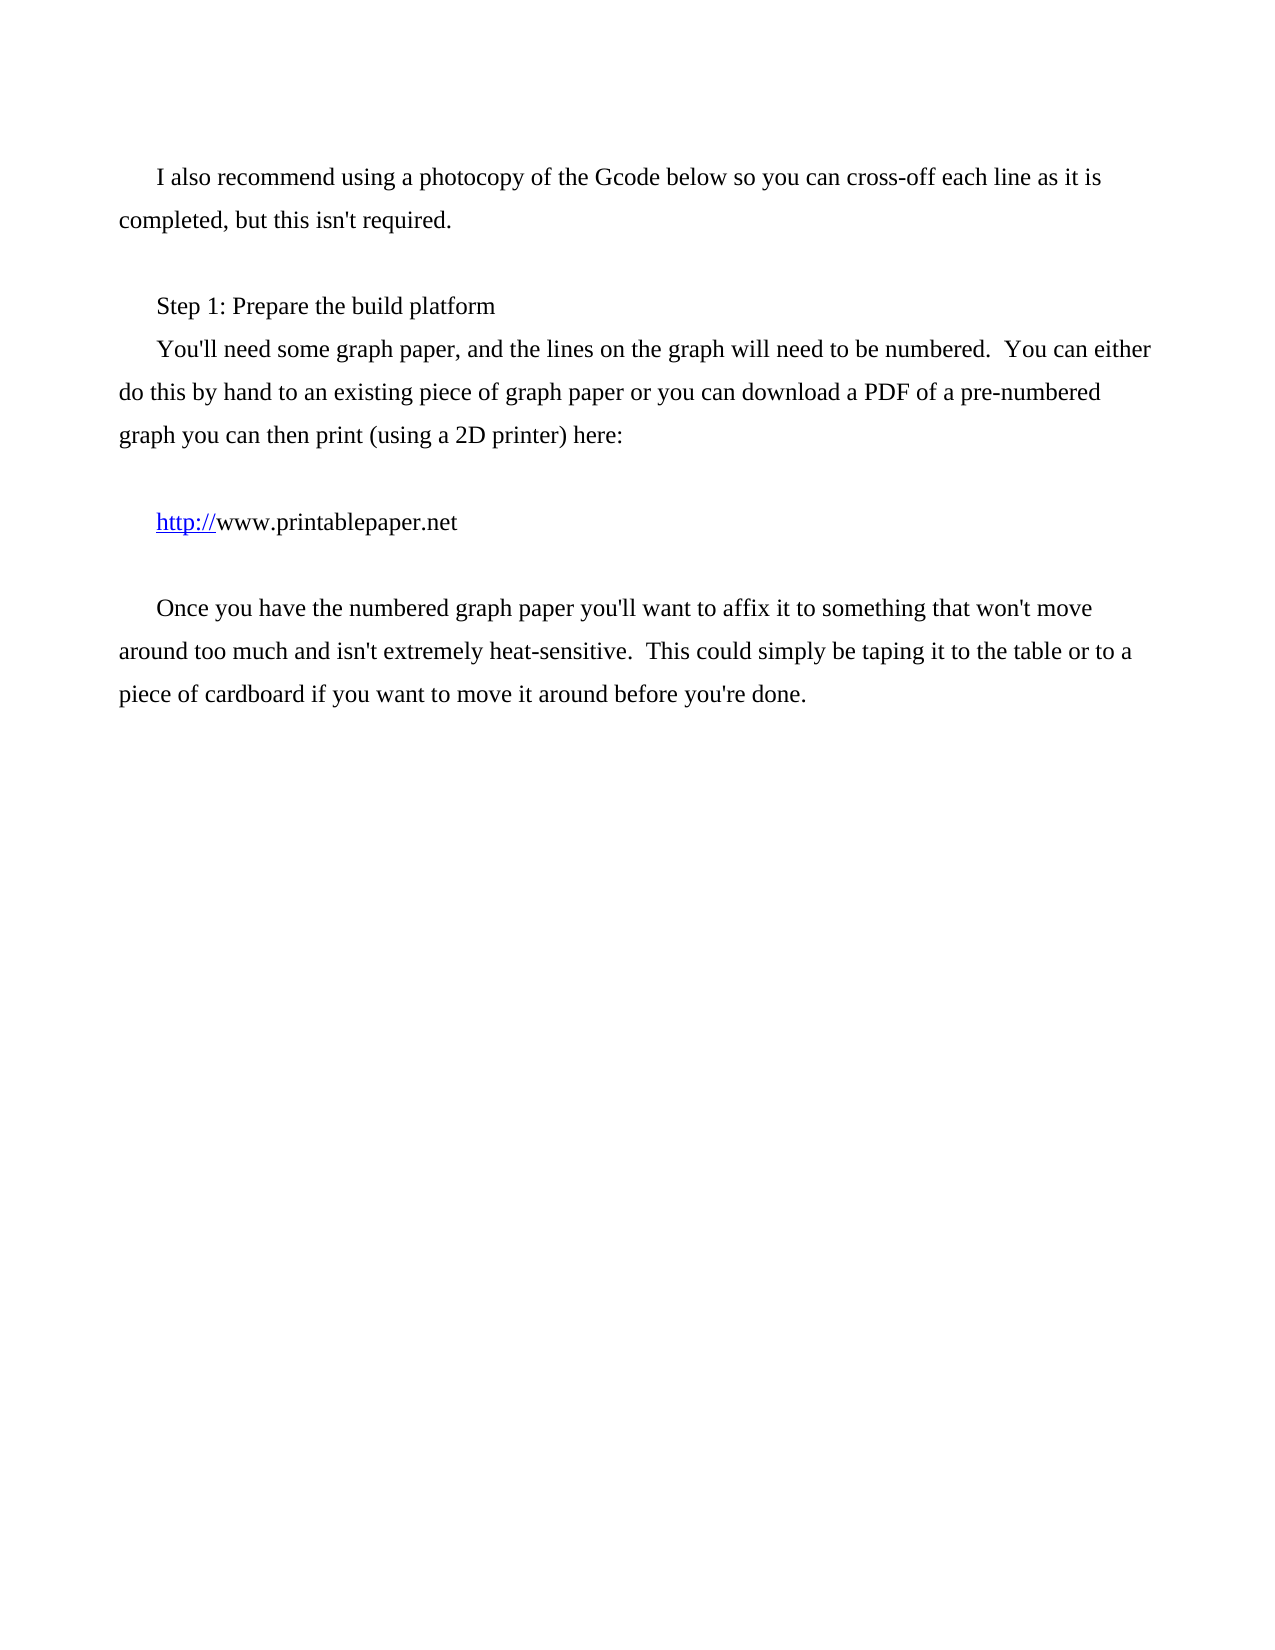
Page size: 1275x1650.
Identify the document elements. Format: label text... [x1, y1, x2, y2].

text You'll need some graph paper, and the lines on the graph will need to be numbered. You can either do this by hand to an existing piece of graph paper or you can download a PDF of a pre-numbered graph you can then print (using a 2D printer) here: [118, 334, 1156, 449]
text Step 1: Prepare the build platform [118, 291, 1156, 320]
text I also recommend using a photocopy of the Gcode below so you can cross-off each line as it is completed, but this isn't required. [118, 162, 1156, 233]
text http://www.printablepaper.net [118, 507, 1156, 535]
text Once you have the numbered graph paper you'll want to affix it to something that won't move around too much and isn't extremely heat-sensitive. This could simply be taping it to the table or to a piece of cardboard if you want to move it around before you're done. [118, 593, 1156, 708]
